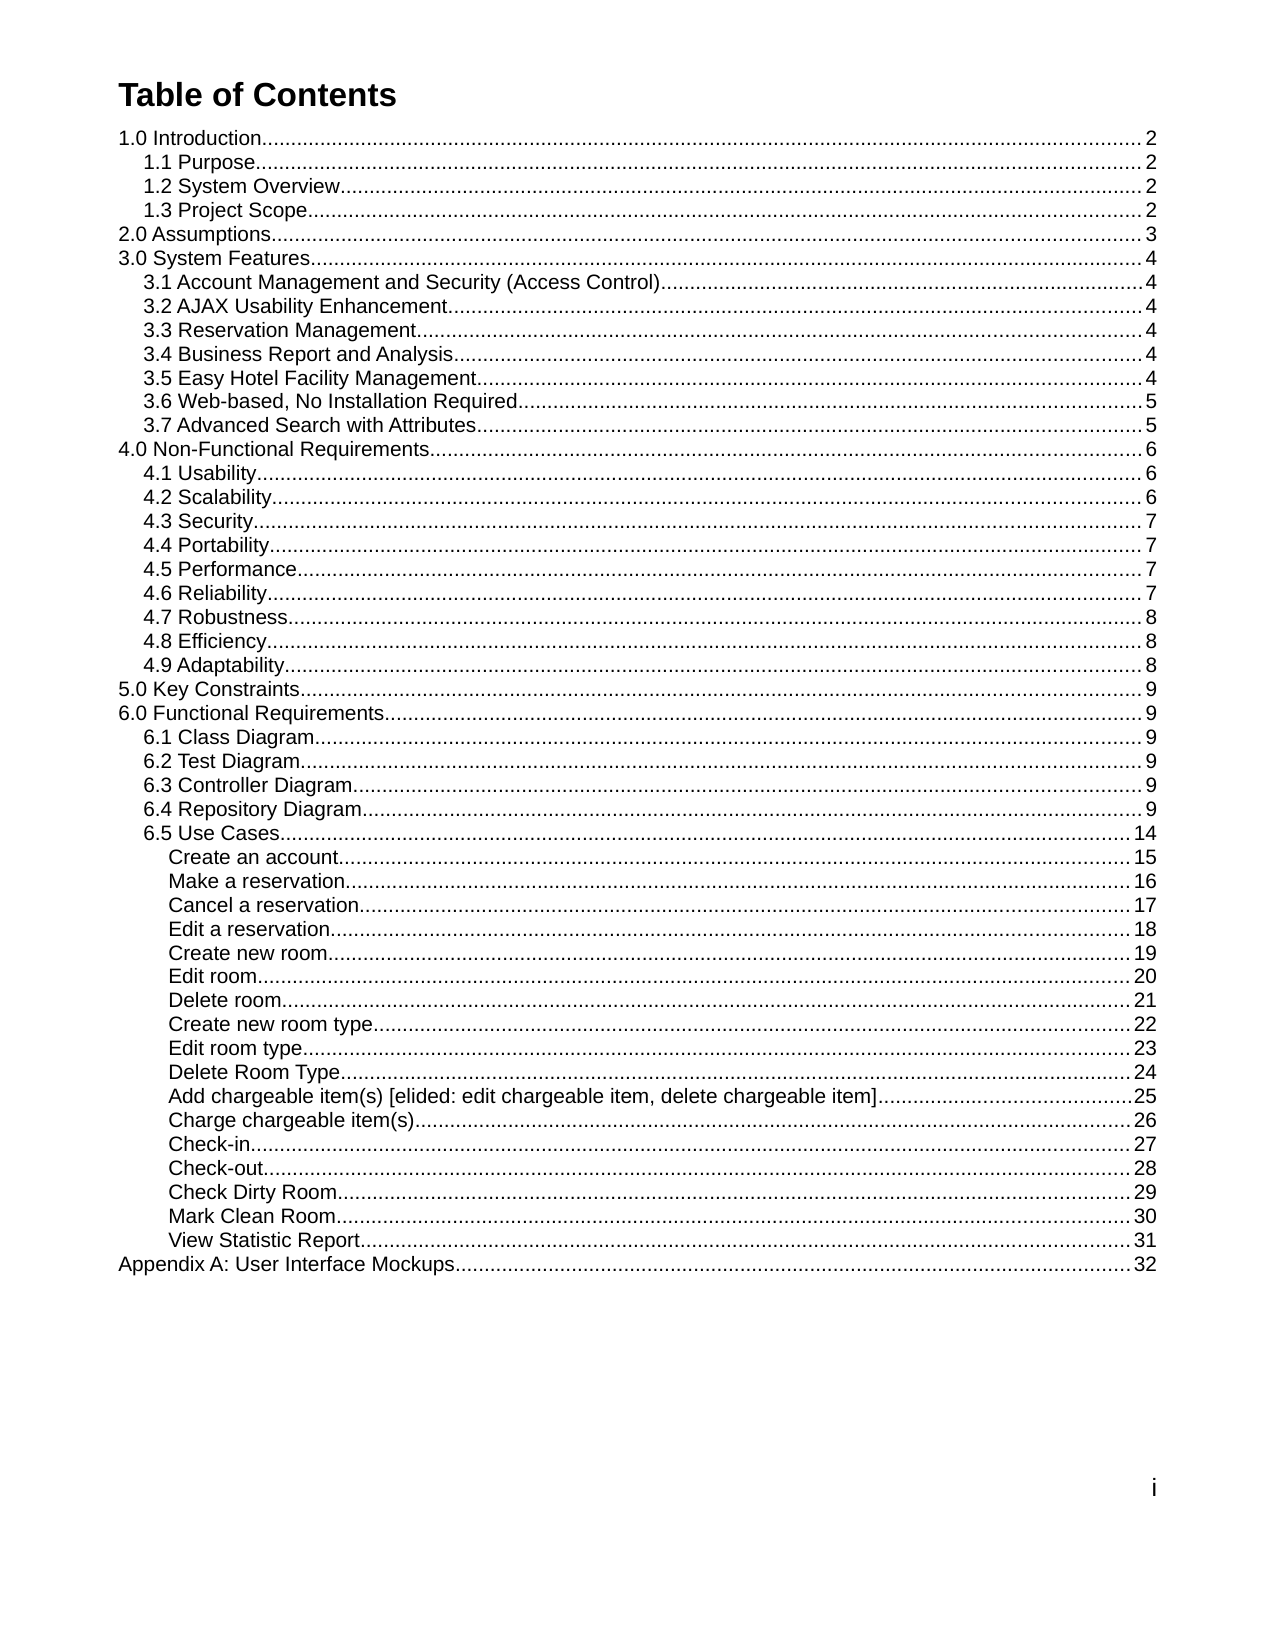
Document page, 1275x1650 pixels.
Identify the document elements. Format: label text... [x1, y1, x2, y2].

text View Statistic Report 31 [168, 1228, 1157, 1252]
text Delete Room Type 24 [168, 1060, 1157, 1084]
text 4.4 Portability 7 [143, 533, 1157, 557]
text 3.2 AJAX Usability Enhancement 4 [143, 293, 1157, 317]
text 4.9 Adaptability 8 [143, 653, 1157, 677]
text 1.2 System Overview 2 [143, 174, 1157, 198]
text 3.7 Advanced Search with Attributes 5 [143, 413, 1157, 437]
subtitle Table of Contents [118, 75, 1157, 113]
text Cancel a reservation 17 [168, 892, 1157, 916]
text 6.4 Repository Diagram 9 [143, 797, 1157, 821]
text 6.1 Class Diagram 9 [143, 725, 1157, 749]
text 4.3 Security 7 [143, 509, 1157, 533]
text 1.3 Project Scope 2 [143, 198, 1157, 222]
text 3.5 Easy Hotel Facility Management 4 [143, 365, 1157, 389]
text 2.0 Assumptions 3 [118, 222, 1157, 246]
text Check Dirty Room 29 [168, 1180, 1157, 1204]
text Edit a reservation 18 [168, 916, 1157, 940]
text Charge chargeable item(s) 26 [168, 1108, 1157, 1132]
text 3.0 System Features 4 [118, 246, 1157, 269]
text 6.2 Test Diagram 9 [143, 749, 1157, 773]
text 3.4 Business Report and Analysis 4 [143, 341, 1157, 365]
text 6.0 Functional Requirements 9 [118, 701, 1157, 725]
text Mark Clean Room 30 [168, 1204, 1157, 1228]
text Check-in 27 [168, 1132, 1157, 1156]
text 6.5 Use Cases 14 [143, 821, 1157, 844]
text 4.1 Usability 6 [143, 461, 1157, 485]
text Appendix A: User Interface Mockups 32 [118, 1252, 1157, 1276]
text 6.3 Controller Diagram 9 [143, 773, 1157, 797]
text 1.1 Purpose 2 [143, 150, 1157, 174]
text Edit room type 23 [168, 1036, 1157, 1060]
text Make a reservation 16 [168, 868, 1157, 892]
text 5.0 Key Constraints 9 [118, 677, 1157, 701]
text 1.0 Introduction 2 [118, 126, 1157, 150]
text 4.6 Reliability 7 [143, 581, 1157, 605]
text 3.6 Web-based, No Installation Required 5 [143, 389, 1157, 413]
text Delete room 21 [168, 988, 1157, 1012]
text Create new room 19 [168, 940, 1157, 964]
text Create new room type 22 [168, 1012, 1157, 1036]
text Add chargeable item(s) [elided: edit chargeable item, delete chargeable item] 25 [168, 1084, 1157, 1108]
text 4.8 Efficiency 8 [143, 629, 1157, 653]
text 4.2 Scalability 6 [143, 485, 1157, 509]
text Create an account 15 [168, 844, 1157, 868]
text 4.7 Robustness 8 [143, 605, 1157, 629]
text 3.1 Account Management and Security (Access Control) 4 [143, 269, 1157, 293]
text Edit room 20 [168, 964, 1157, 988]
text Check-out 28 [168, 1156, 1157, 1180]
text 3.3 Reservation Management 4 [143, 317, 1157, 341]
text 4.0 Non-Functional Requirements 6 [118, 437, 1157, 461]
text 4.5 Performance 7 [143, 557, 1157, 581]
